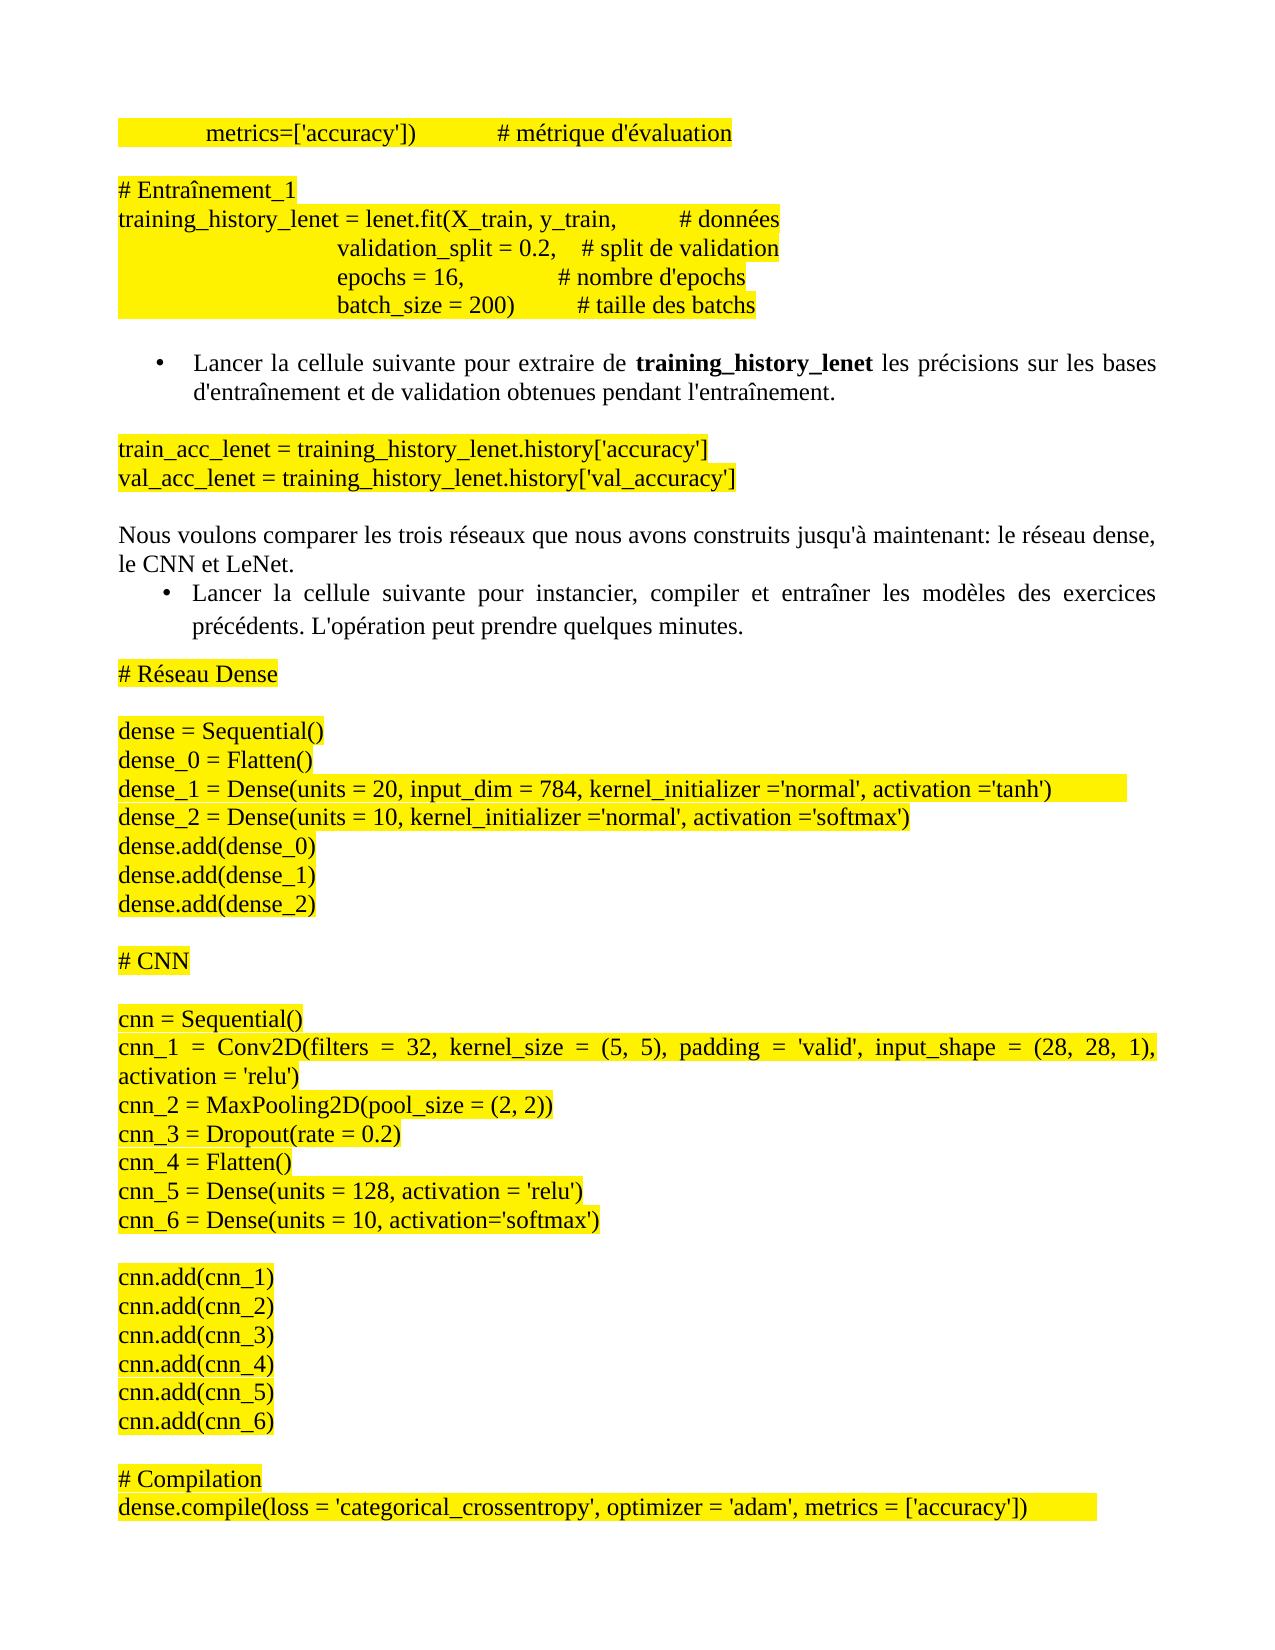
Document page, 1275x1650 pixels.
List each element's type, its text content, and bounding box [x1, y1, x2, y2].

text cnn_5 = Dense(units = 128, activation = 'relu') [118, 1176, 1157, 1205]
text validation_split = 0.2, # split de validation [118, 233, 1157, 262]
text dense.add(dense_0) [118, 831, 1157, 860]
text metrics=['accuracy']) # métrique d'évaluation [118, 118, 1157, 147]
text cnn = Sequential() [118, 1004, 1157, 1032]
text cnn.add(cnn_4) [118, 1349, 1157, 1377]
text # CNN [118, 946, 1157, 975]
text Nous voulons comparer les trois réseaux que nous avons construits jusqu'à maintenant: le réseau dense, le CNN et LeNet. [118, 521, 1157, 578]
text cnn.add(cnn_1) [118, 1262, 1157, 1291]
text cnn_2 = MaxPooling2D(pool_size = (2, 2)) [118, 1090, 1157, 1119]
text train_acc_lenet = training_history_lenet.history['accuracy'] [118, 434, 1157, 463]
list Lancer la cellule suivante pour instancier, compiler et entraîner les modèles des exercices précédents. L'opération peut prendre quelques minutes. [162, 578, 1157, 640]
text cnn.add(cnn_2) [118, 1291, 1157, 1320]
text # Réseau Dense [118, 659, 1157, 687]
text dense.compile(loss = 'categorical_crossentropy', optimizer = 'adam', metrics = ['accuracy']) [118, 1492, 1157, 1521]
text dense_2 = Dense(units = 10, kernel_initializer ='normal', activation ='softmax') [118, 802, 1157, 831]
text cnn_4 = Flatten() [118, 1147, 1157, 1176]
text cnn_1 = Conv2D(filters = 32, kernel_size = (5, 5), padding = 'valid', input_shape = (28, 28, 1), activation = 'relu') [118, 1032, 1157, 1090]
text dense.add(dense_1) [118, 860, 1157, 889]
text cnn_3 = Dropout(rate = 0.2) [118, 1119, 1157, 1147]
text cnn.add(cnn_3) [118, 1320, 1157, 1349]
text epochs = 16, # nombre d'epochs [118, 262, 1157, 291]
text cnn.add(cnn_6) [118, 1406, 1157, 1435]
text cnn.add(cnn_5) [118, 1377, 1157, 1406]
text batch_size = 200) # taille des batchs [118, 291, 1157, 319]
text dense_1 = Dense(units = 20, input_dim = 784, kernel_initializer ='normal', activation ='tanh') [118, 774, 1157, 802]
text val_acc_lenet = training_history_lenet.history['val_accuracy'] [118, 463, 1157, 492]
text dense.add(dense_2) [118, 889, 1157, 917]
text dense_0 = Flatten() [118, 745, 1157, 774]
list Lancer la cellule suivante pour extraire de training_history_lenet les précisions sur les bases d'entraînement et de validation obtenues pendant l'entraînement. [156, 348, 1157, 406]
text # Entraînement_1 [118, 176, 1157, 204]
text training_history_lenet = lenet.fit(X_train, y_train, # données [118, 204, 1157, 233]
text # Compilation [118, 1464, 1157, 1492]
text dense = Sequential() [118, 716, 1157, 745]
text cnn_6 = Dense(units = 10, activation='softmax') [118, 1205, 1157, 1234]
